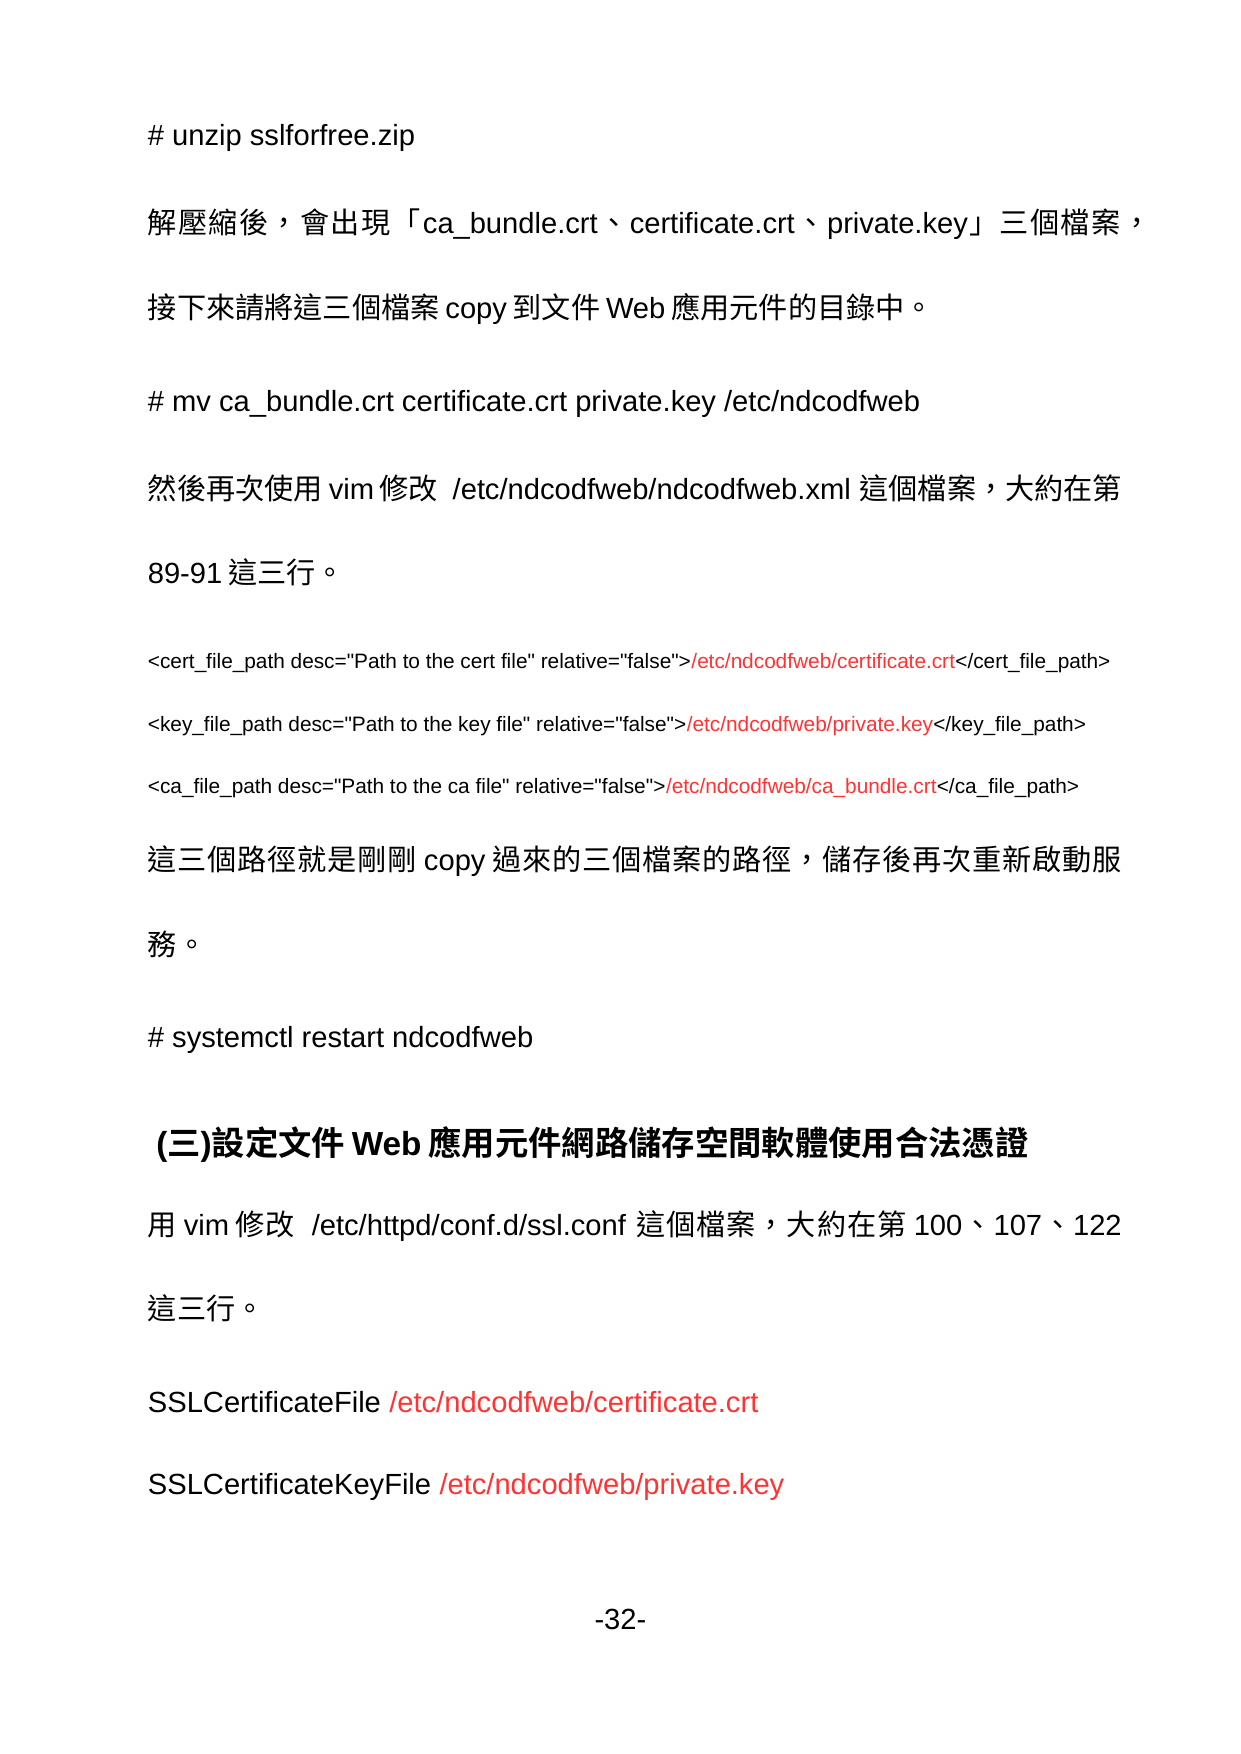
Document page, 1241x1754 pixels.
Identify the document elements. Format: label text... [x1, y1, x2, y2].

text # unzip sslforfree.zip [148, 118, 1122, 152]
text # systemctl restart ndcodfweb [148, 1020, 1122, 1054]
text <key_file_path desc="Path to the key file" relative="false">/etc/ndcodfweb/private.key</key_file_path> [148, 711, 1122, 735]
text SSLCertificateFile /etc/ndcodfweb/certificate.crt [148, 1385, 1122, 1418]
text # mv ca_bundle.crt certificate.crt private.key /etc/ndcodfweb [148, 383, 1122, 417]
subtitle 設定文件Web應用元件網路儲存空間軟體使用合法憑證 [118, 1116, 1122, 1165]
text 用vim修改 /etc/httpd/conf.d/ssl.conf 這個檔案，大約在第100、107、122這三行。 [148, 1201, 1122, 1328]
text <ca_file_path desc="Path to the ca file" relative="false">/etc/ndcodfweb/ca_bundle.crt</ca_file_path> [148, 774, 1122, 798]
text 然後再次使用vim修改 /etc/ndcodfweb/ndcodfweb.xml 這個檔案，大約在第89-91這三行。 [148, 465, 1122, 592]
text 解壓縮後，會出現「ca_bundle.crt、certificate.crt、private.key」三個檔案，接下來請將這三個檔案copy到文件Web應用元件的目錄中。 [148, 200, 1122, 327]
text SSLCertificateKeyFile /etc/ndcodfweb/private.key [148, 1467, 1122, 1500]
text <cert_file_path desc="Path to the cert file" relative="false">/etc/ndcodfweb/certificate.crt</cert_file_path> [148, 649, 1122, 673]
text 這三個路徑就是剛剛copy過來的三個檔案的路徑，儲存後再次重新啟動服務。 [148, 836, 1122, 963]
